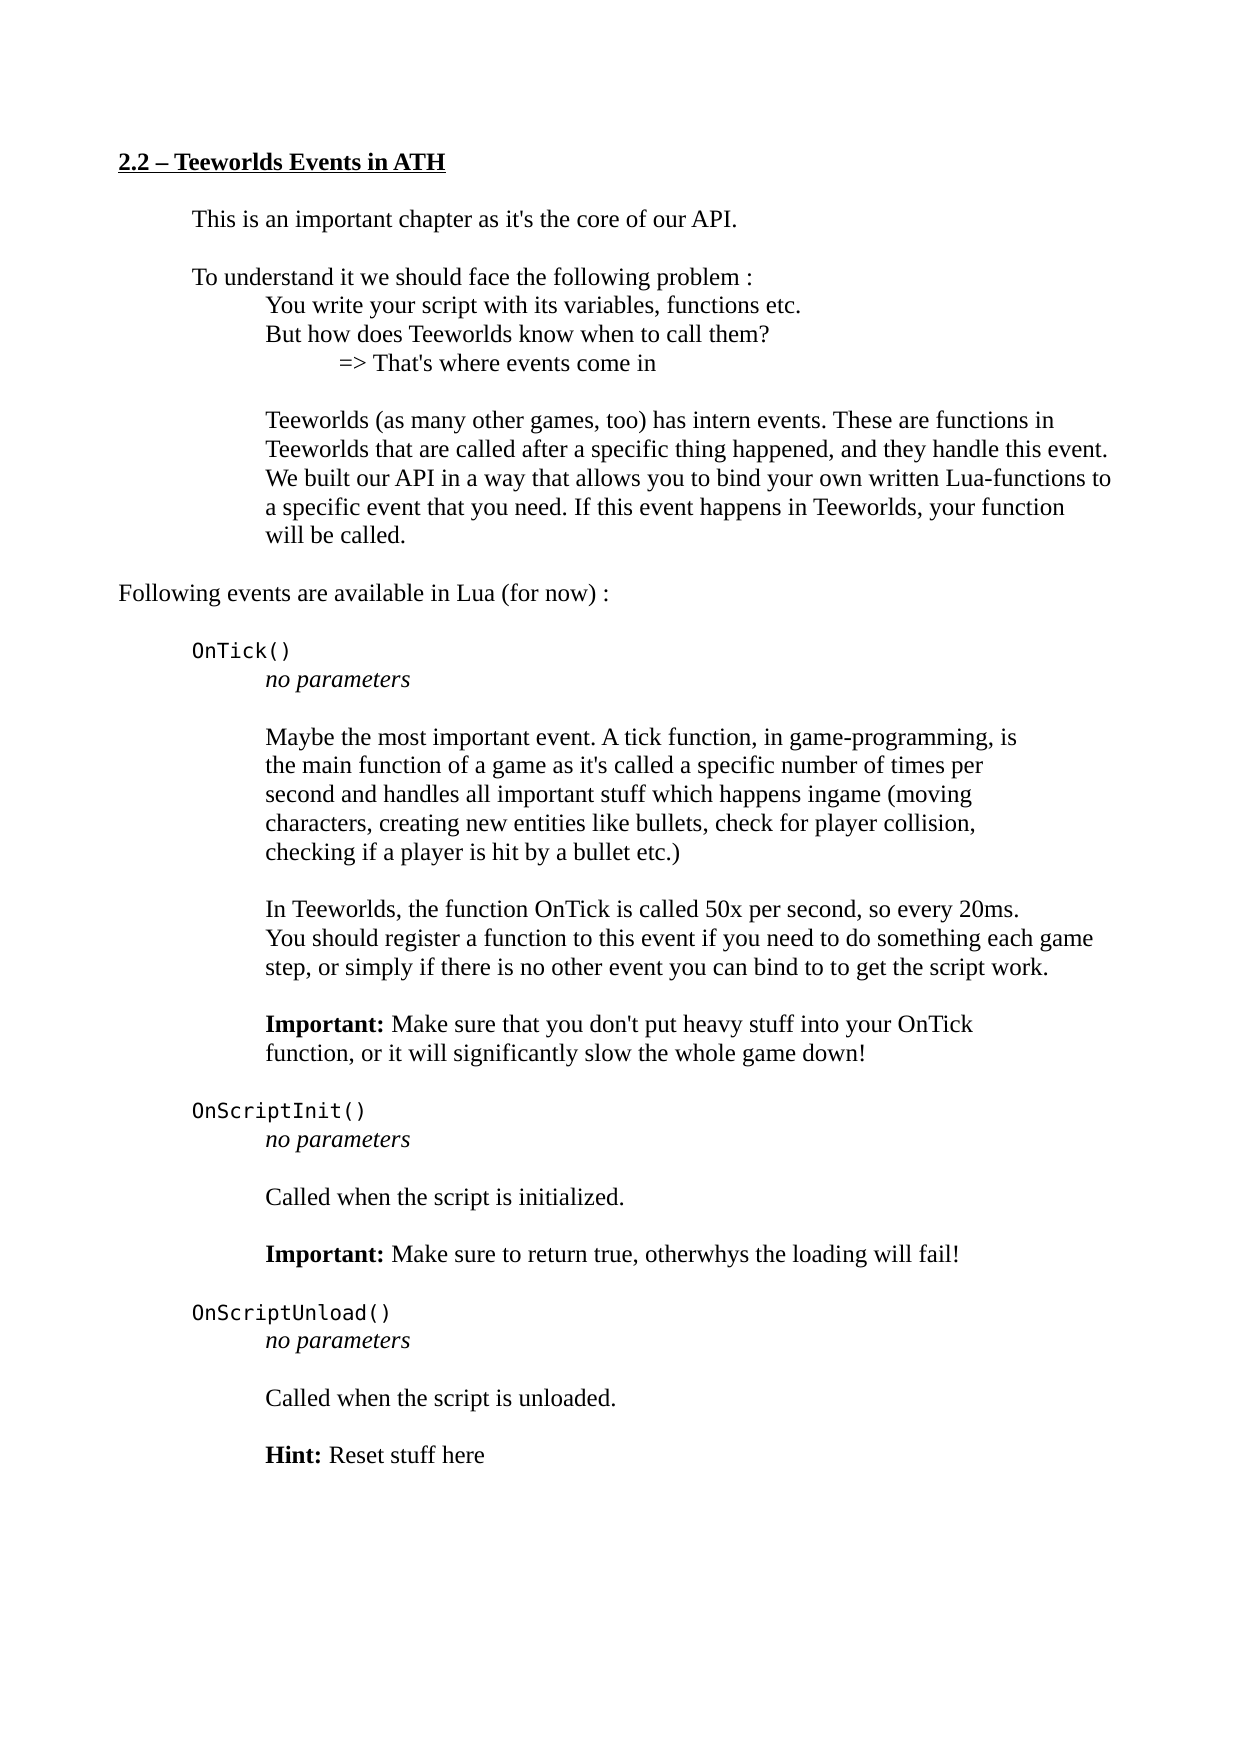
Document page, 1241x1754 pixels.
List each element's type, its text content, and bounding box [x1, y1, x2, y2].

text We built our API in a way that allows you to bind your own written Lua-functions to a specific event that you need. If this event happens in Teeworlds, your function [118, 463, 1122, 521]
text Called when the script is initialized. [118, 1182, 1122, 1211]
text OnTick() [118, 636, 1122, 664]
text Important: Make sure to return true, otherwhys the loading will fail! [118, 1239, 1122, 1268]
text Called when the script is unloaded. [118, 1383, 1122, 1412]
text characters, creating new entities like bullets, check for player collision, [118, 808, 1122, 837]
text function, or it will significantly slow the whole game down! [118, 1038, 1122, 1067]
text To understand it we should face the following problem : [118, 262, 1122, 291]
text Maybe the most important event. A tick function, in game-programming, is the main function of a game as it's called a specific number of times per [118, 722, 1122, 779]
text second and handles all important stuff which happens ingame (moving [118, 779, 1122, 808]
text In Teeworlds, the function OnTick is called 50x per second, so every 20ms. [118, 894, 1122, 923]
text Teeworlds (as many other games, too) has intern events. These are functions in [118, 406, 1122, 434]
text 2.2 – Teeworlds Events in ATH [118, 147, 1122, 176]
text This is an important chapter as it's the core of our API. [118, 204, 1122, 233]
text But how does Teeworlds know when to call them? [118, 319, 1122, 348]
text Teeworlds that are called after a specific thing happened, and they handle this event. [118, 434, 1122, 463]
text OnScriptInit() [118, 1096, 1122, 1124]
text no parameters [118, 664, 1122, 693]
text no parameters [118, 1326, 1122, 1354]
text Hint: Reset stuff here [118, 1441, 1122, 1469]
text OnScriptUnload() [118, 1297, 1122, 1326]
text no parameters [118, 1124, 1122, 1153]
text checking if a player is hit by a bullet etc.) [118, 837, 1122, 866]
text You should register a function to this event if you need to do something each game step, or simply if there is no other event you can bind to to get the script work. [118, 923, 1122, 981]
text will be called. [118, 521, 1122, 549]
text You write your script with its variables, functions etc. [118, 291, 1122, 319]
text Following events are available in Lua (for now) : [118, 578, 1122, 607]
text => That's where events come in [118, 348, 1122, 377]
text Important: Make sure that you don't put heavy stuff into your OnTick [118, 1009, 1122, 1038]
